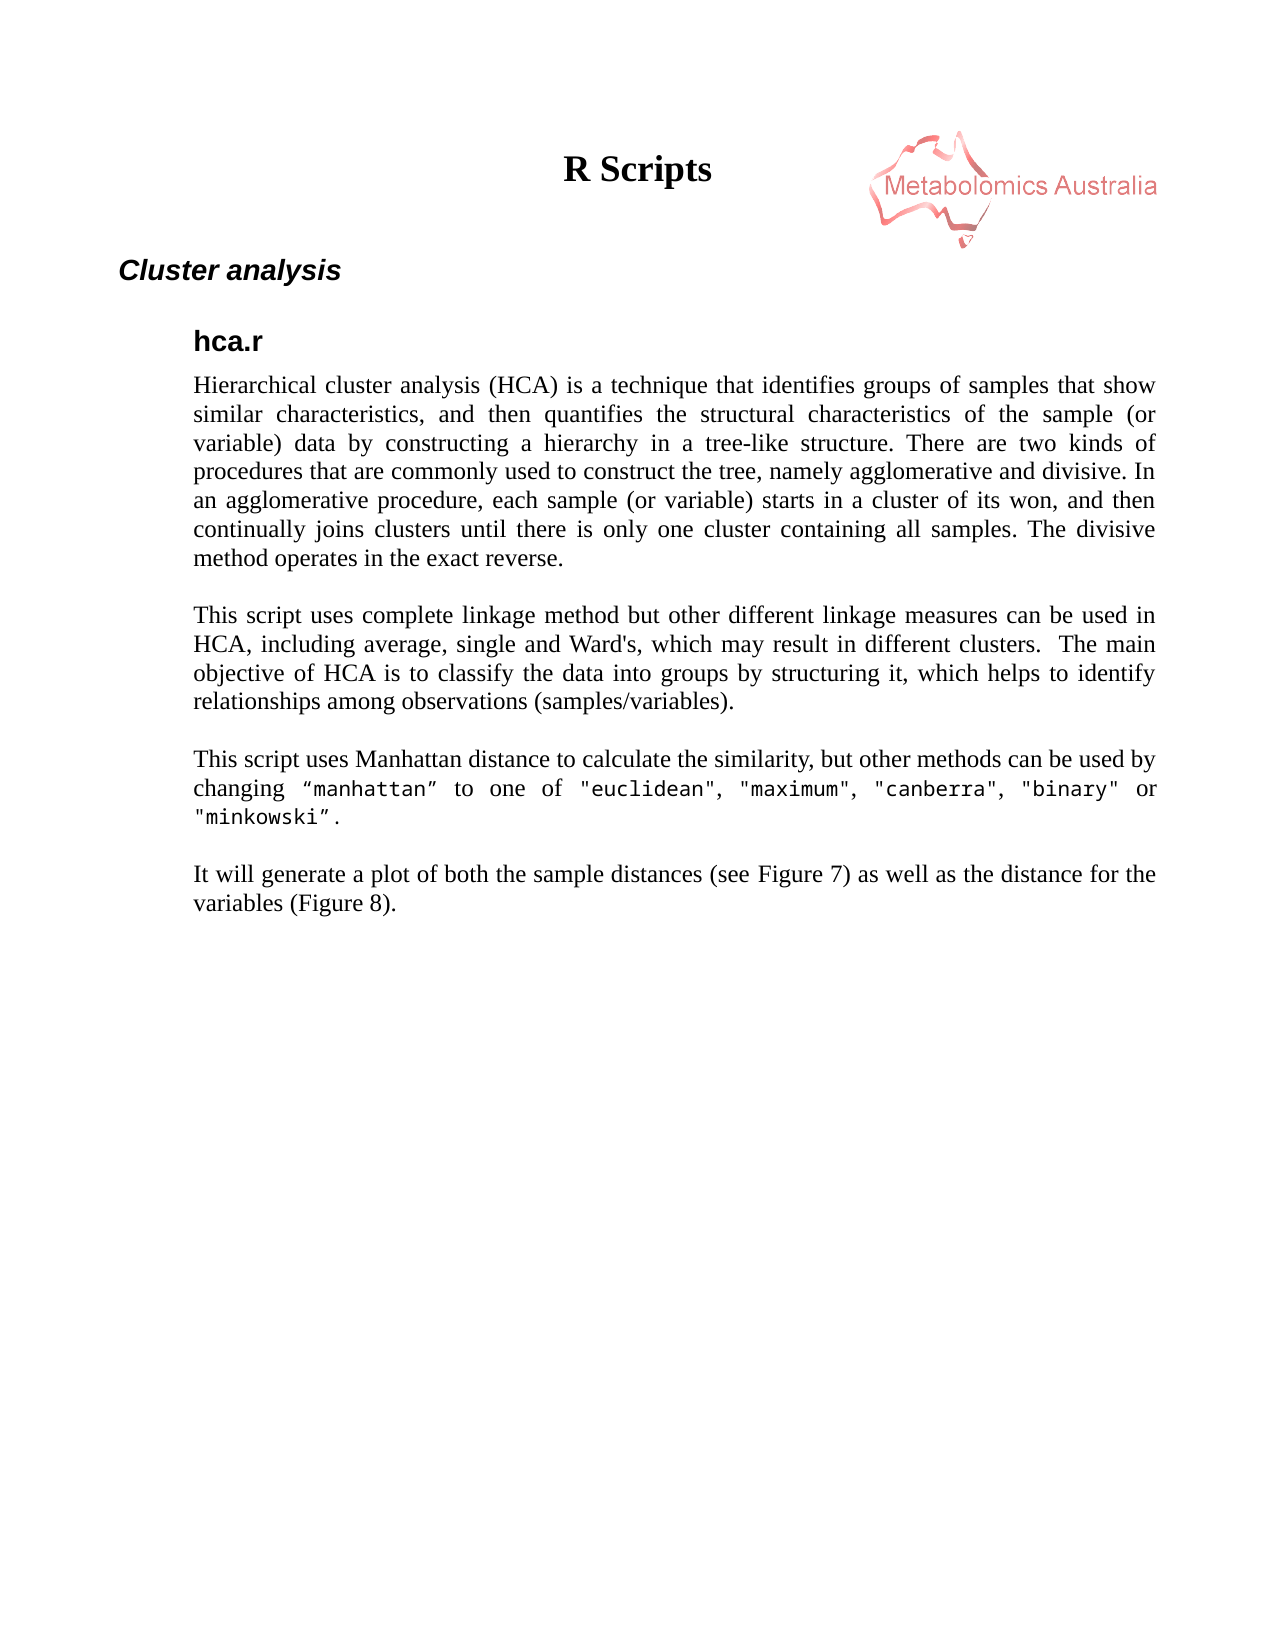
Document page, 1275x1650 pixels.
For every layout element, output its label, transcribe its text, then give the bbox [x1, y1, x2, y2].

text This script uses complete linkage method but other different linkage measures can be used in HCA, including average, single and Ward's, which may result in different clusters. The main objective of HCA is to classify the data into groups by structuring it, which helps to identify relationships among observations (samples/variables). [193, 600, 1157, 715]
subtitle hca.r [193, 324, 1157, 358]
subtitle Cluster analysis [118, 253, 1157, 287]
text Hierarchical cluster analysis (HCA) is a technique that identifies groups of samples that show similar characteristics, and then quantifies the structural characteristics of the sample (or variable) data by constructing a hierarchy in a tree-like structure. There are two kinds of procedures that are commonly used to construct the tree, namely agglomerative and divisive. In an agglomerative procedure, each sample (or variable) starts in a cluster of its won, and then continually joins clusters until there is only one cluster containing all samples. The divisive method operates in the exact reverse. [193, 370, 1157, 571]
text This script uses Manhattan distance to calculate the similarity, but other methods can be used by changing “manhattan” to one of "euclidean", "maximum", "canberra", "binary" or "minkowski”. [193, 744, 1157, 831]
text It will generate a plot of both the sample distances (see Figure 7) as well as the distance for the variables (Figure 8). [193, 859, 1157, 916]
